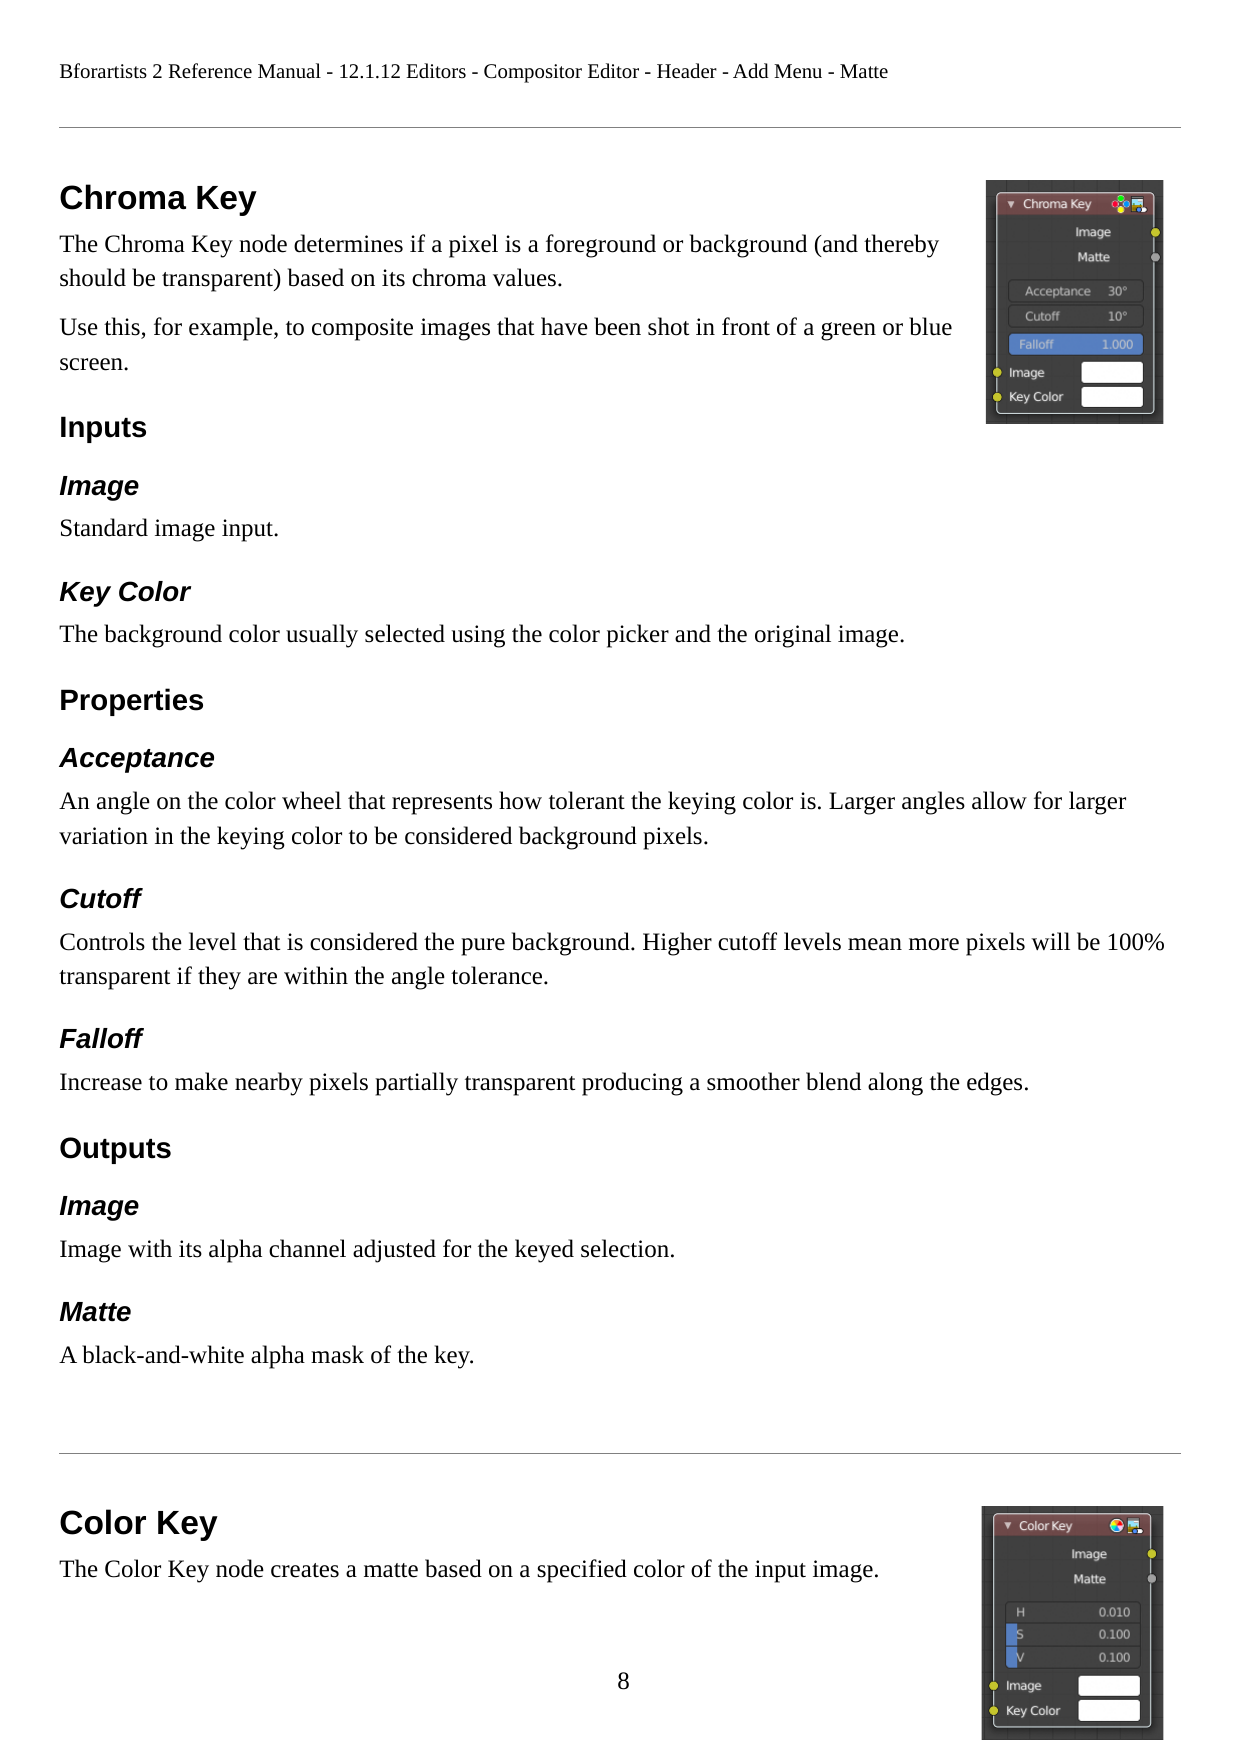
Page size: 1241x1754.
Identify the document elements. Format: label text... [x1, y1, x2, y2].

subtitle Color Key [59, 1503, 1181, 1542]
subtitle Falloff [59, 1023, 1181, 1054]
text An angle on the color wheel that represents how tolerant the keying color is. Larger angles allow for larger variation in the keying color to be considered background pixels. [59, 786, 1181, 849]
text Use this, for example, to composite images that have been shot in front of a green or blue screen. [59, 312, 985, 376]
text Controls the level that is considered the pure background. Higher cutoff levels mean more pixels will be 100% transparent if they are within the angle tolerance. [59, 927, 1181, 990]
subtitle Chroma Key [59, 178, 1181, 216]
picture [981, 1506, 1164, 1740]
text A black-and-white alpha mask of the key. [59, 1340, 1181, 1368]
subtitle Acceptance [59, 742, 1181, 774]
text The Chroma Key node determines if a pixel is a foreground or background (and thereby should be transparent) based on its chroma values. [59, 229, 985, 292]
subtitle Matte [59, 1295, 1181, 1327]
subtitle Key Color [59, 575, 1181, 607]
text The Color Key node creates a matte based on a specified color of the input image. [59, 1554, 981, 1583]
text Increase to make nearby pixels partially transparent producing a smoother blend along the edges. [59, 1067, 1181, 1096]
text Image with its alpha channel adjusted for the keyed selection. [59, 1234, 1181, 1263]
text The background color usually selected using the color picker and the original image. [59, 619, 1181, 648]
subtitle Outputs [59, 1131, 1181, 1164]
subtitle Inputs [59, 410, 1181, 444]
subtitle Image [59, 1189, 1181, 1221]
subtitle Image [59, 469, 1181, 501]
subtitle Properties [59, 683, 1181, 717]
subtitle Cutoff [59, 882, 1181, 914]
text Standard image input. [59, 513, 1181, 542]
picture [985, 180, 1164, 424]
